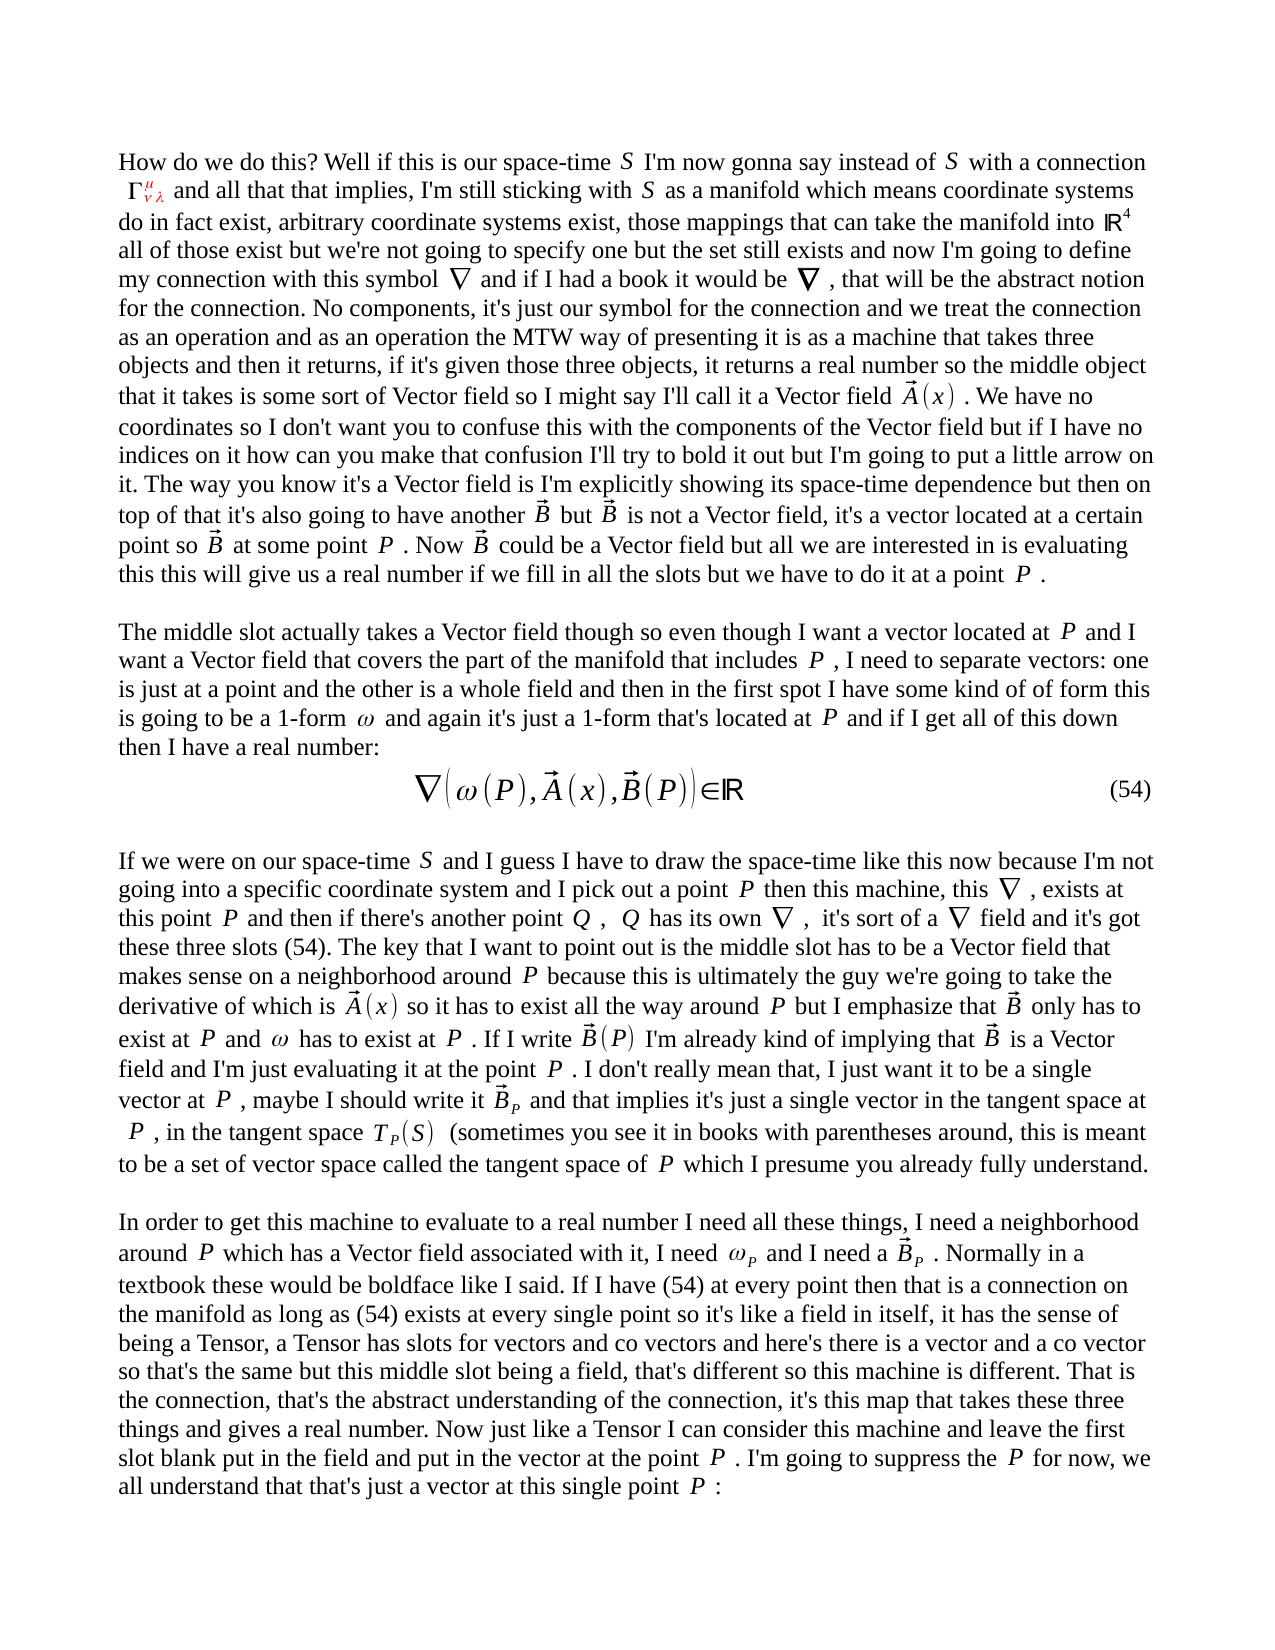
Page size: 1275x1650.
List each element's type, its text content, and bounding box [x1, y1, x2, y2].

text all of those exist but we're not going to specify one but the set still exists and now I'm going to define my connection with this symboland if I had a book it would be, that will be the abstract notion for the connection. No components, it's just our symbol for the connection and we treat the connection as an operation and as an operation the MTW way of presenting it is as a machine that takes three objects and then it returns, if it's given those three objects, it returns a real number so the middle object that it takes is some sort of Vector field so I might say I'll call it a Vector field. We have no coordinates so I don't want you to confuse this with the components of the Vector field but if I have no indices on it how can you make that confusion I'll try to bold it out but I'm going to put a little arrow on it. The way you know it's a Vector field is I'm explicitly showing its space-time dependence but then on top of that it's also going to have anotherbutis not a Vector field, it's a vector located at a certain point soat some point. Nowcould be a Vector field but all we are interested in is evaluating this this will give us a real number if we fill in all the slots but we have to do it at a point. [118, 236, 1157, 588]
text going into a specific coordinate system and I pick out a pointthen this machine, this, exists at this pointand then if there's another point, has its own, it's sort of afield and it's got these three slots (54). The key that I want to point out is the middle slot has to be a Vector field that makes sense on a neighborhood aroundbecause this is ultimately the guy we're going to take the derivative of which isso it has to exist all the way aroundbut I emphasize thatonly has to exist atandhas to exist at. If I writeI'm already kind of implying thatis a Vector field and I'm just evaluating it at the point. I don't really mean that, I just want it to be a single vector at, maybe I should write itand that implies it's just a single vector in the tangent space at , in the tangent space (sometimes you see it in books with parentheses around, this is meant to be a set of vector space called the tangent space ofwhich I presume you already fully understand. [118, 874, 1157, 1178]
text In order to get this machine to evaluate to a real number I need all these things, I need a neighborhood aroundwhich has a Vector field associated with it, I needand I need a. Normally in a textbook these would be boldface like I said. If I have (54) at every point then that is a connection on the manifold as long as (54) exists at every single point so it's like a field in itself, it has the sense of being a Tensor, a Tensor has slots for vectors and co vectors and here's there is a vector and a co vector so that's the same but this middle slot being a field, that's different so this machine is different. That is the connection, that's the abstract understanding of the connection, it's this map that takes these three [118, 1207, 1157, 1414]
text things and gives a real number. Now just like a Tensor I can consider this machine and leave the first slot blank put in the field and put in the vector at the point. I'm going to suppress thefor now, we all understand that that's just a vector at this single point: [118, 1414, 1157, 1500]
text The middle slot actually takes a Vector field though so even though I want a vector located atand I want a Vector field that covers the part of the manifold that includes, I need to separate vectors: one is just at a point and the other is a whole field and then in the first spot I have some kind of of form this is going to be a 1-formand again it's just a 1-form that's located atand if I get all of this down then I have a real number: [118, 617, 1157, 761]
text If we were on our space-timeand I guess I have to draw the space-time like this now because I'm not [118, 846, 1157, 874]
table_header (54) [1041, 761, 1157, 817]
text How do we do this? Well if this is our space-timeI'm now gonna say instead ofwith a connection and all that that implies, I'm still sticking withas a manifold which means coordinate systems do in fact exist, arbitrary coordinate systems exist, those mappings that can take the manifold into [118, 147, 1157, 236]
table_header [118, 761, 1041, 817]
